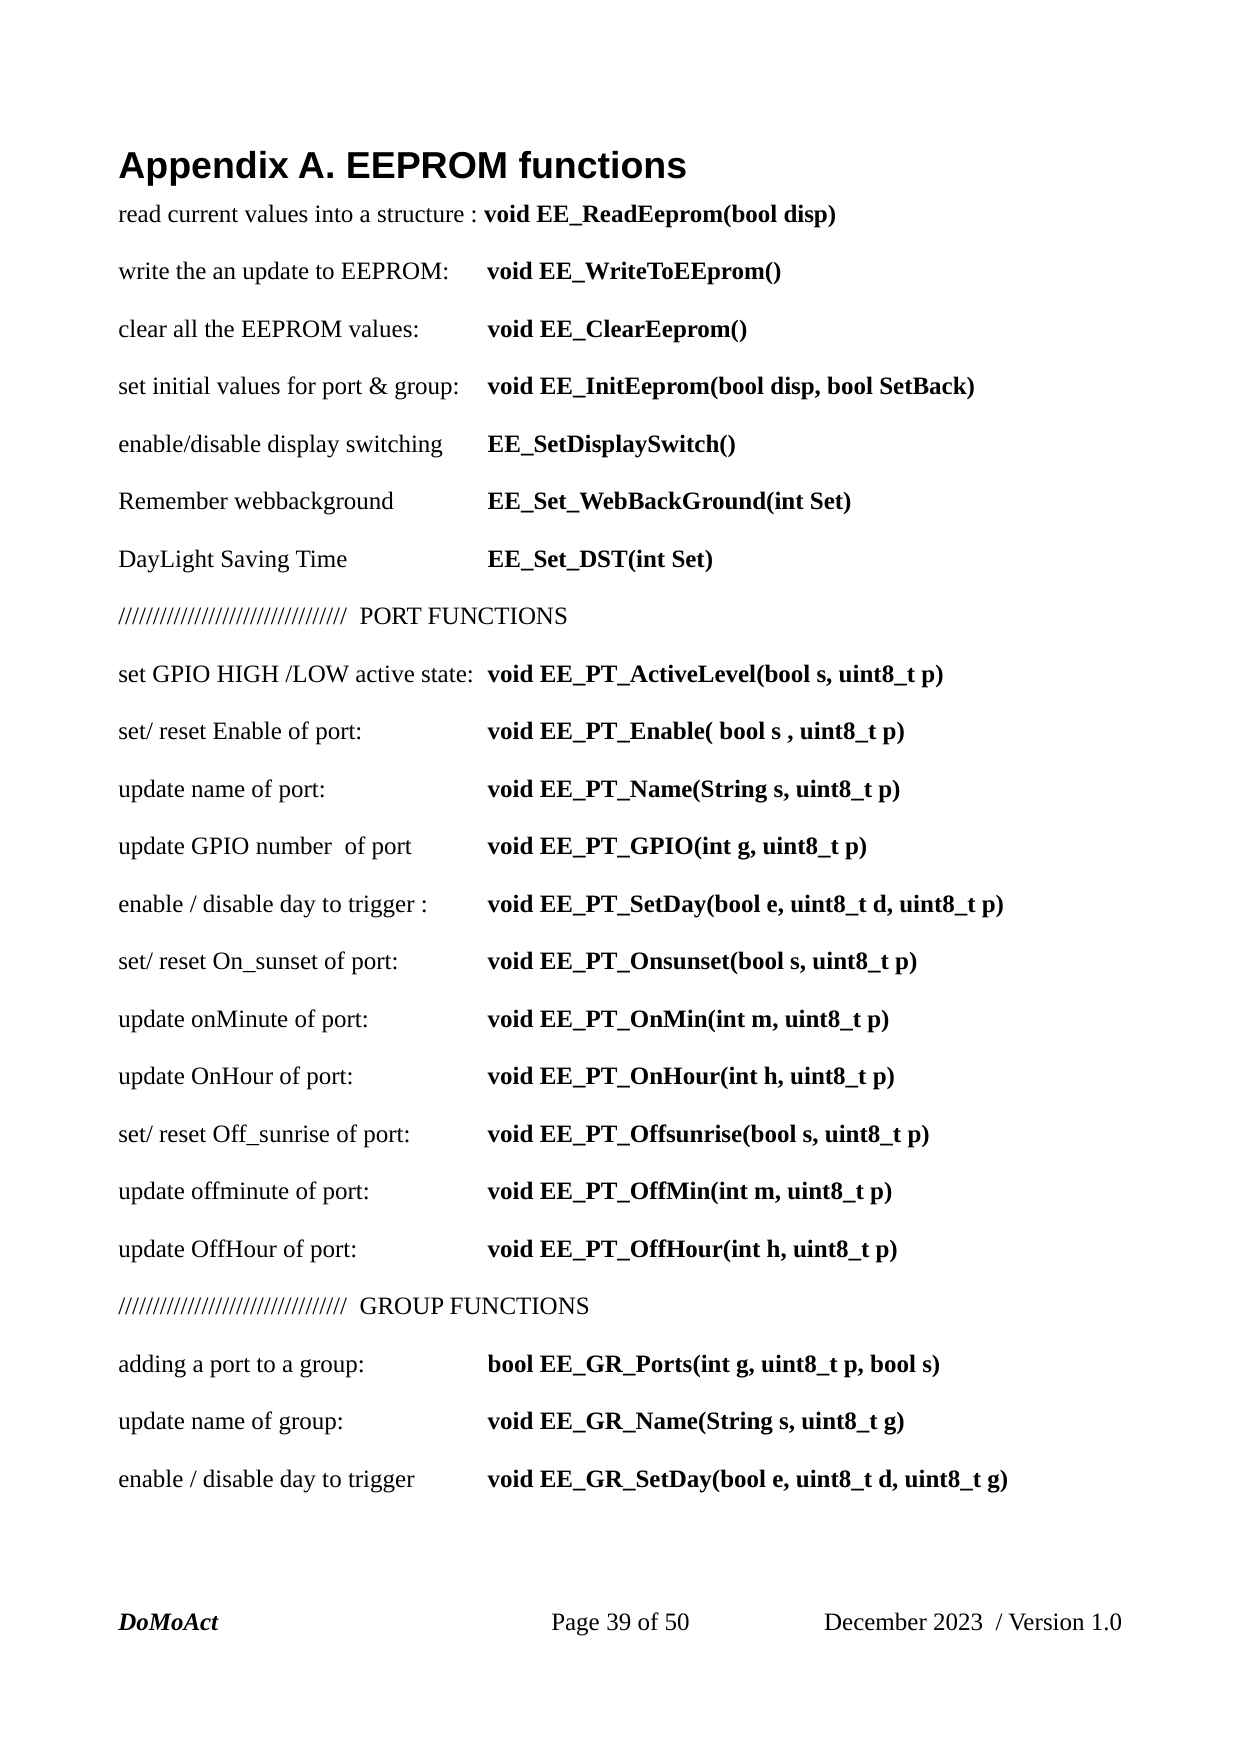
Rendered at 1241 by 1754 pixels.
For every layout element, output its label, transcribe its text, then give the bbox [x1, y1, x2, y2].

text clear all the EEPROM values: void EE_ClearEeprom() [118, 314, 1122, 342]
text enable / disable day to trigger void EE_GR_SetDay(bool e, uint8_t d, uint8_t g) [118, 1464, 1122, 1492]
text update onMinute of port: void EE_PT_OnMin(int m, uint8_t p) [118, 1004, 1122, 1032]
text write the an update to EEPROM: void EE_WriteToEEprom() [118, 256, 1122, 285]
text set GPIO HIGH /LOW active state: void EE_PT_ActiveLevel(bool s, uint8_t p) [118, 659, 1122, 687]
text set/ reset Enable of port: void EE_PT_Enable( bool s , uint8_t p) [118, 716, 1122, 745]
text adding a port to a group: bool EE_GR_Ports(int g, uint8_t p, bool s) [118, 1349, 1122, 1377]
text set/ reset Off_sunrise of port: void EE_PT_Offsunrise(bool s, uint8_t p) [118, 1119, 1122, 1147]
text update OnHour of port: void EE_PT_OnHour(int h, uint8_t p) [118, 1061, 1122, 1090]
text set initial values for port & group: void EE_InitEeprom(bool disp, bool SetBack) [118, 371, 1122, 400]
text enable / disable day to trigger : void EE_PT_SetDay(bool e, uint8_t d, uint8_t p) [118, 889, 1122, 917]
text update name of group: void EE_GR_Name(String s, uint8_t g) [118, 1406, 1122, 1435]
text update GPIO number of port void EE_PT_GPIO(int g, uint8_t p) [118, 831, 1122, 860]
text update OffHour of port: void EE_PT_OffHour(int h, uint8_t p) [118, 1234, 1122, 1262]
text Remember webbackground EE_Set_WebBackGround(int Set) [118, 486, 1122, 515]
subtitle Appendix A. EEPROM functions [118, 143, 1122, 186]
text DayLight Saving Time EE_Set_DST(int Set) [118, 544, 1122, 572]
text update name of port: void EE_PT_Name(String s, uint8_t p) [118, 774, 1122, 802]
text ///////////////////////////////// PORT FUNCTIONS [118, 601, 1122, 630]
text update offminute of port: void EE_PT_OffMin(int m, uint8_t p) [118, 1176, 1122, 1205]
text set/ reset On_sunset of port: void EE_PT_Onsunset(bool s, uint8_t p) [118, 946, 1122, 975]
text enable/disable display switching EE_SetDisplaySwitch() [118, 429, 1122, 457]
text read current values into a structure : void EE_ReadEeprom(bool disp) [118, 199, 1122, 227]
text ///////////////////////////////// GROUP FUNCTIONS [118, 1291, 1122, 1320]
